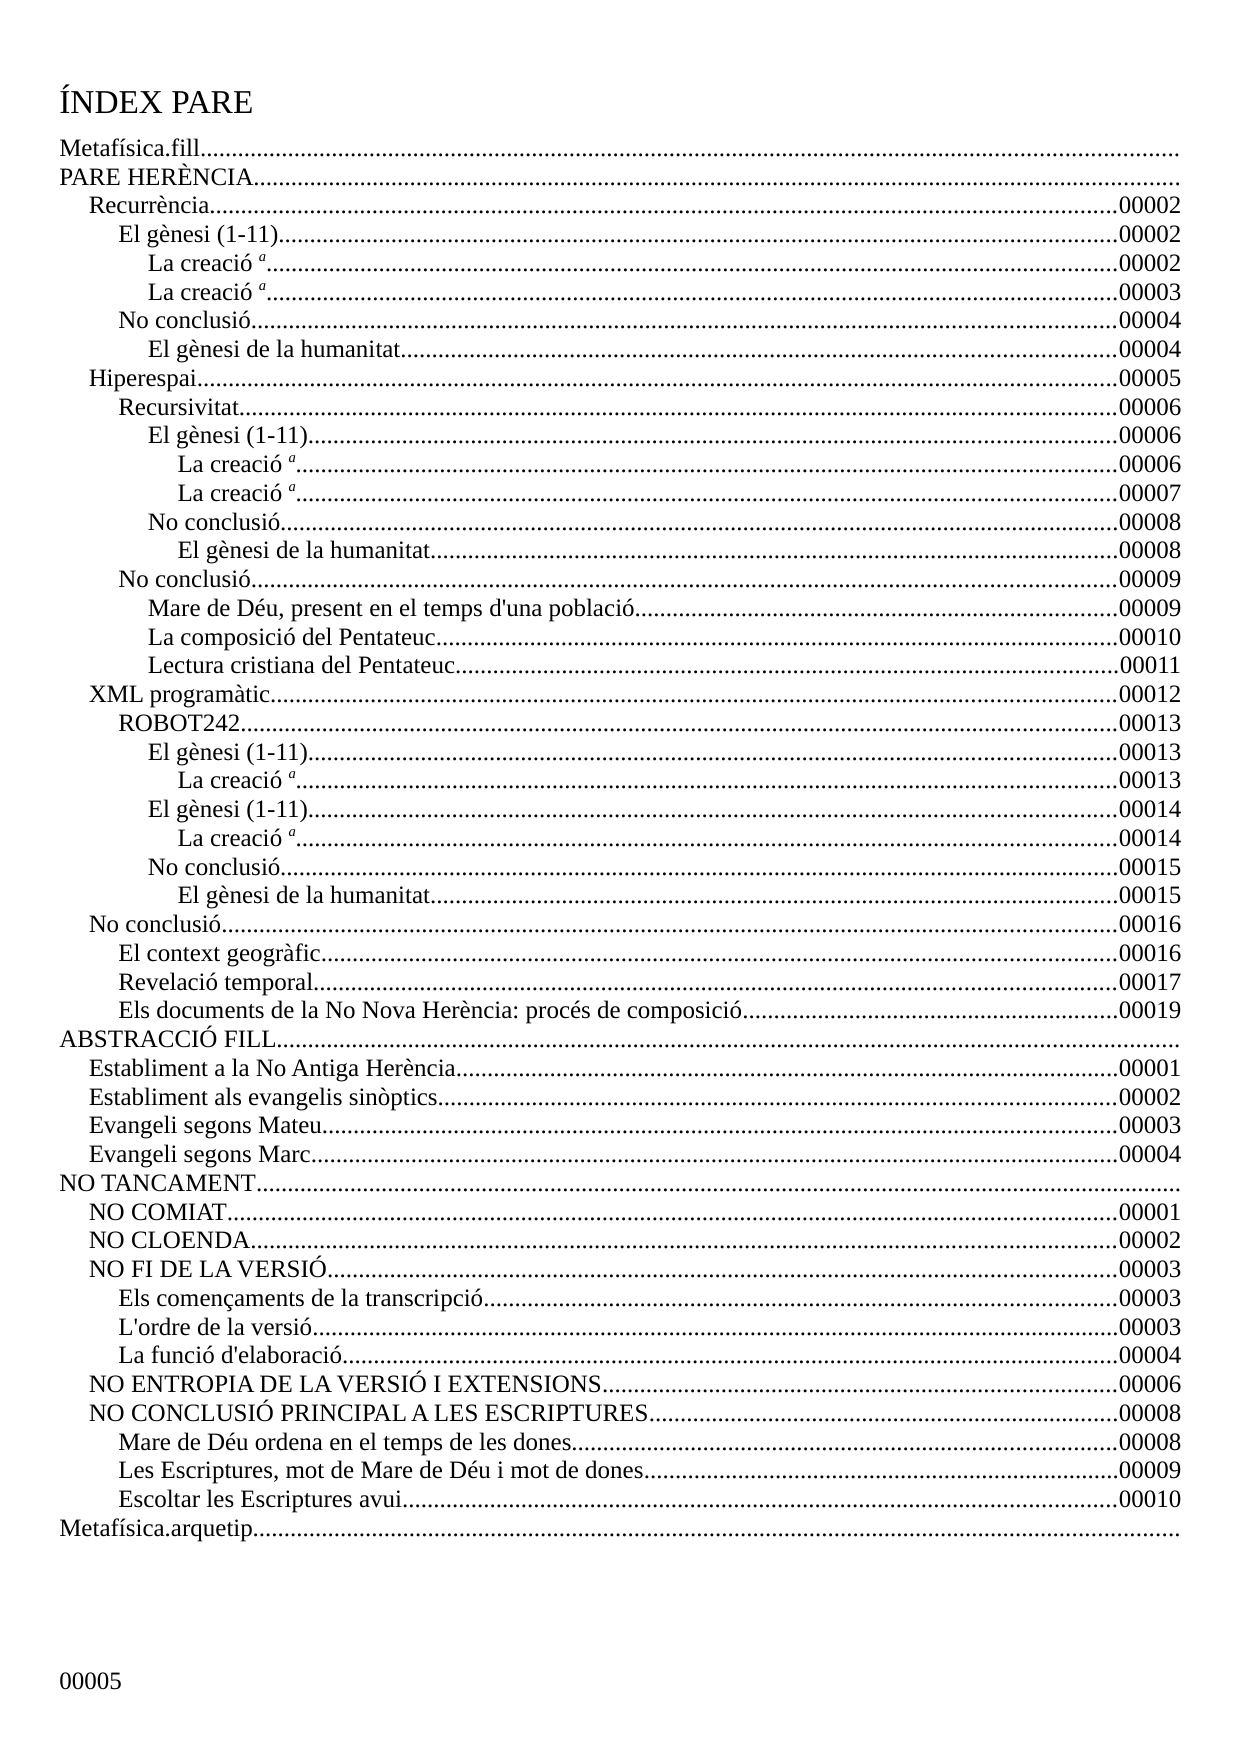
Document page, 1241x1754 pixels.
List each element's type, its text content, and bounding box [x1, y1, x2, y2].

text ROBOT242 00013 [118, 708, 1181, 737]
text NO COMIAT 00001 [88, 1197, 1181, 1225]
text Hiperespai 00005 [88, 363, 1181, 392]
text No conclusió 00015 [148, 852, 1181, 880]
text El gènesi de la humanitat 00015 [177, 880, 1181, 909]
text NO CLOENDA 00002 [88, 1225, 1181, 1254]
text El context geogràfic 00016 [118, 938, 1181, 967]
text El gènesi (1-11) 00002 [118, 219, 1181, 248]
text La creació a 00006 [177, 449, 1181, 478]
text Metafísica.fill [59, 133, 1181, 162]
text NO CONCLUSIÓ PRINCIPAL A LES ESCRIPTURES 00008 [88, 1398, 1181, 1427]
text Metafísica.arquetip [59, 1513, 1181, 1542]
text Mare de Déu, present en el temps d'una població 00009 [148, 593, 1181, 622]
text PARE HERÈNCIA [59, 162, 1181, 190]
text Recurrència 00002 [88, 190, 1181, 219]
text La creació a 00007 [177, 478, 1181, 507]
text Lectura cristiana del Pentateuc 00011 [148, 650, 1181, 679]
text La creació a 00014 [177, 823, 1181, 852]
text El gènesi (1-11) 00006 [148, 420, 1181, 449]
text Establiment a la No Antiga Herència 00001 [88, 1053, 1181, 1082]
text Revelació temporal 00017 [118, 967, 1181, 995]
text Els documents de la No Nova Herència: procés de composició 00019 [118, 995, 1181, 1024]
text La composició del Pentateuc 00010 [148, 622, 1181, 650]
text La creació a 00003 [148, 277, 1181, 305]
text La creació a 00002 [148, 248, 1181, 277]
text ABSTRACCIÓ FILL [59, 1024, 1181, 1053]
text La funció d'elaboració 00004 [118, 1340, 1181, 1369]
text No conclusió 00004 [118, 305, 1181, 334]
text Mare de Déu ordena en el temps de les dones 00008 [118, 1427, 1181, 1455]
text El gènesi de la humanitat 00008 [177, 535, 1181, 564]
text El gènesi de la humanitat 00004 [148, 334, 1181, 363]
text Els començaments de la transcripció 00003 [118, 1283, 1181, 1312]
text No conclusió 00009 [118, 564, 1181, 593]
text No conclusió 00008 [148, 507, 1181, 535]
text El gènesi (1-11) 00014 [148, 794, 1181, 823]
subtitle ÍNDEX PARE [59, 83, 1181, 121]
text Les Escriptures, mot de Mare de Déu i mot de dones 00009 [118, 1455, 1181, 1484]
text NO TANCAMENT [59, 1168, 1181, 1197]
text El gènesi (1-11) 00013 [148, 737, 1181, 765]
text Establiment als evangelis sinòptics 00002 [88, 1082, 1181, 1110]
text Evangeli segons Marc 00004 [88, 1139, 1181, 1168]
text No conclusió 00016 [88, 909, 1181, 938]
text XML programàtic 00012 [88, 679, 1181, 708]
text La creació a 00013 [177, 765, 1181, 794]
text Escoltar les Escriptures avui 00010 [118, 1484, 1181, 1513]
text L'ordre de la versió 00003 [118, 1312, 1181, 1340]
text Recursivitat 00006 [118, 392, 1181, 420]
text NO FI DE LA VERSIÓ 00003 [88, 1254, 1181, 1283]
text Evangeli segons Mateu 00003 [88, 1110, 1181, 1139]
text NO ENTROPIA DE LA VERSIÓ I EXTENSIONS 00006 [88, 1369, 1181, 1398]
